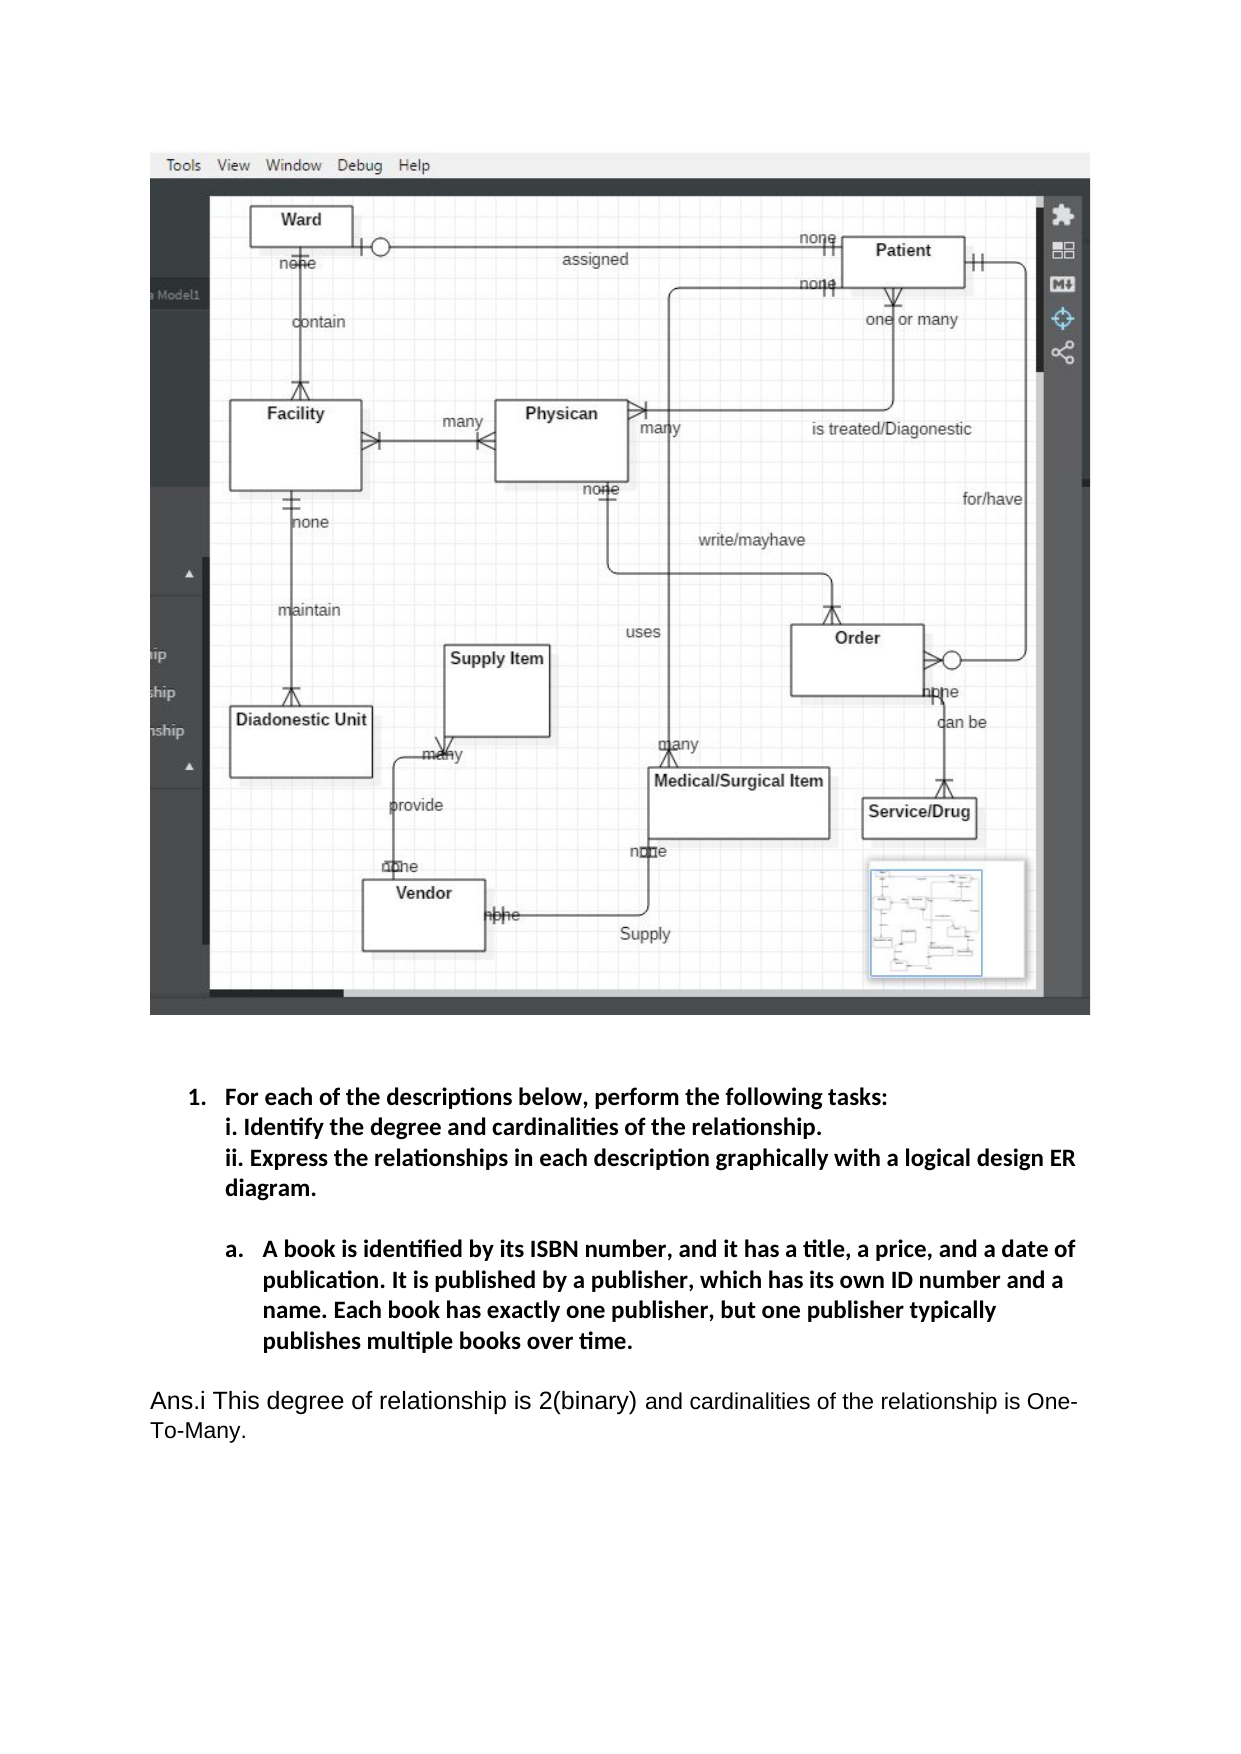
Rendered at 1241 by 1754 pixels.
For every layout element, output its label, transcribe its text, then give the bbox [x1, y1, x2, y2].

list For each of the descriptions below, perform the following tasks: [187, 1081, 1090, 1111]
text Ans.i This degree of relationship is 2(binary) and cardinalities of the relationship is One-To-Many. [150, 1386, 1090, 1443]
list ii. Express the relationships in each description graphically with a logical design ER diagram. [225, 1142, 1090, 1203]
list A book is identified by its ISBN number, and it has a title, a price, and a date of publication. It is published by a publisher, which has its own ID number and a name. Each book has exactly one publisher, but one publisher typically publishes multiple books over time. [225, 1233, 1090, 1356]
list i. Identify the degree and cardinalities of the relationship. [225, 1111, 1090, 1142]
